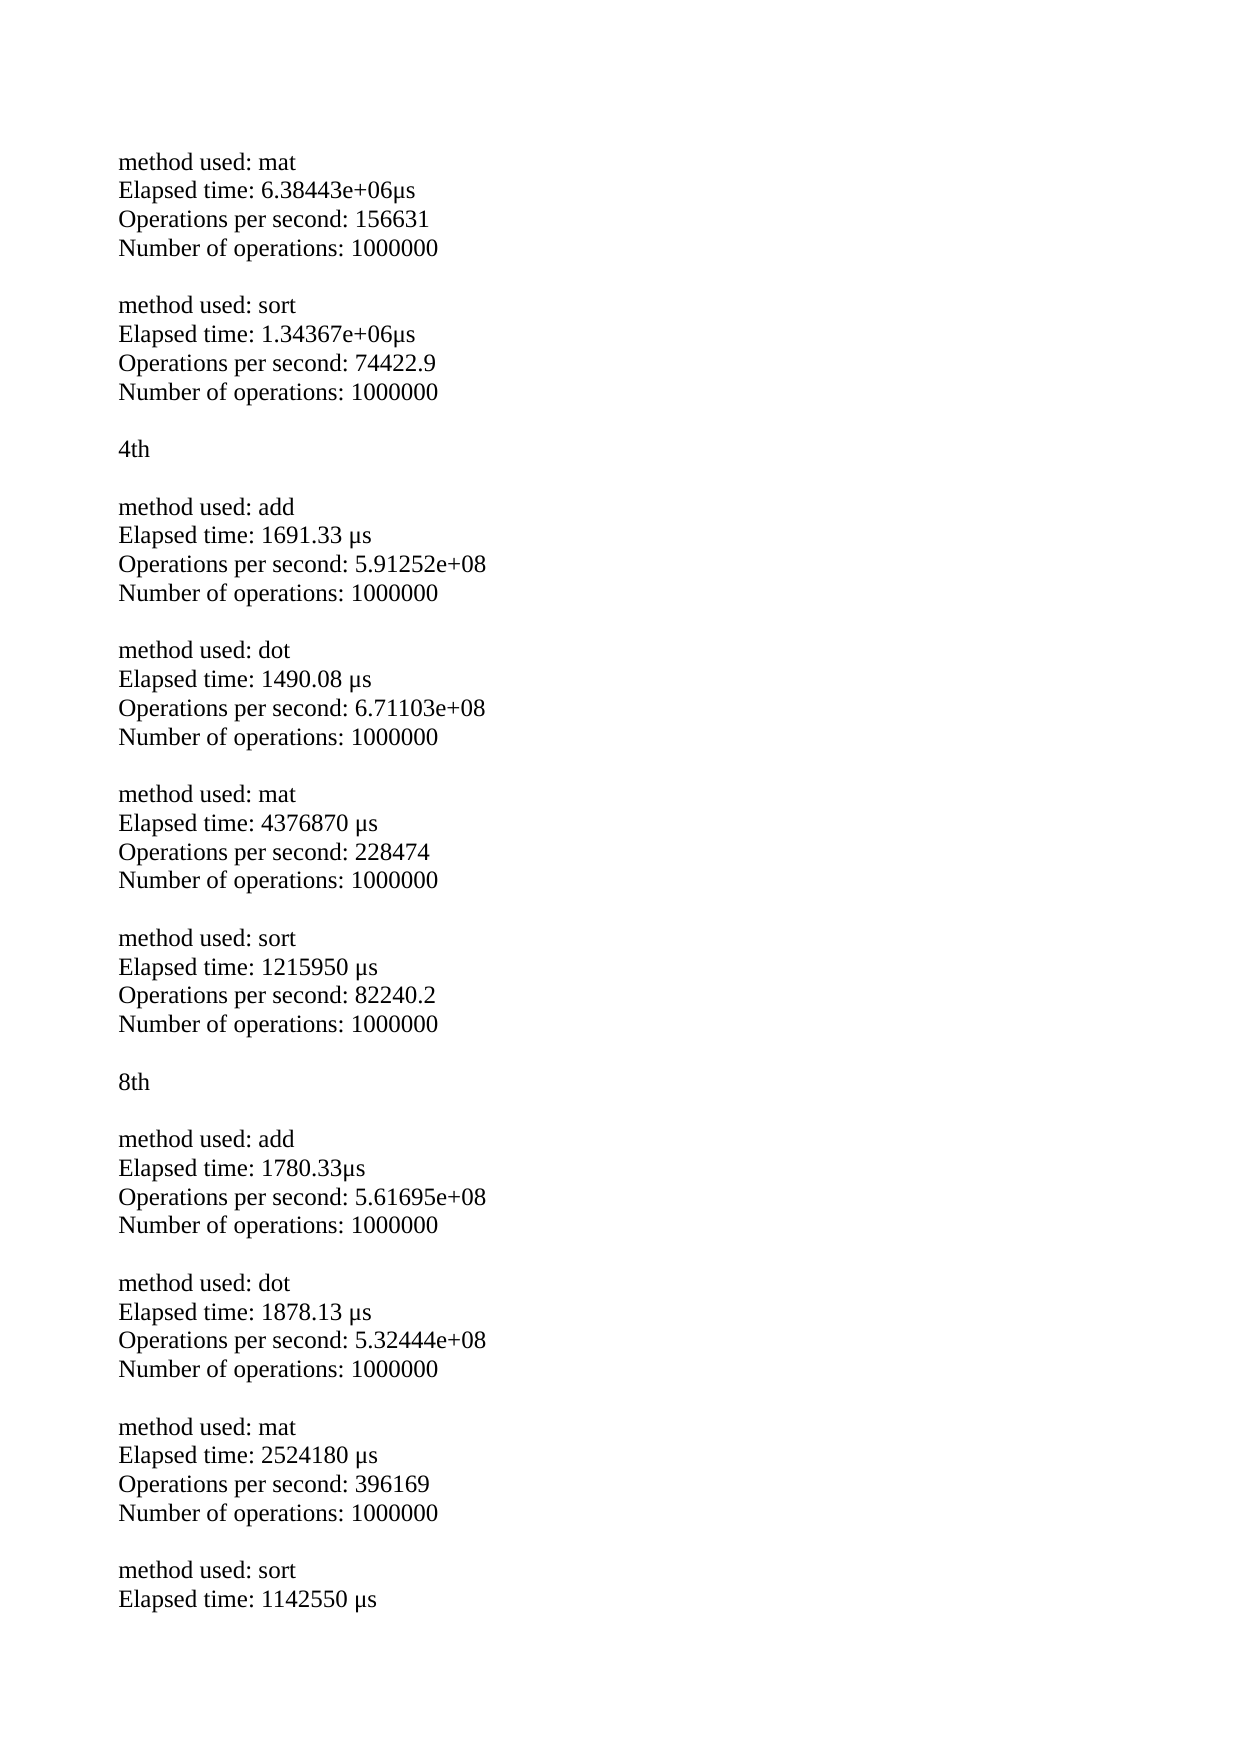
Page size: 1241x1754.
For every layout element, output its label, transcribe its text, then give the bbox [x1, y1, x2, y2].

text method used: dot [118, 636, 1122, 664]
text Operations per second: 5.61695e+08 [118, 1182, 1122, 1211]
text Elapsed time: 1215950 μs [118, 952, 1122, 981]
text Operations per second: 396169 [118, 1469, 1122, 1498]
text Operations per second: 5.91252e+08 [118, 549, 1122, 578]
text Operations per second: 228474 [118, 837, 1122, 866]
text Elapsed time: 1490.08 μs [118, 664, 1122, 693]
text method used: mat [118, 779, 1122, 808]
text Elapsed time: 1878.13 μs [118, 1297, 1122, 1326]
text method used: dot [118, 1268, 1122, 1297]
text Number of operations: 1000000 [118, 377, 1122, 406]
text Elapsed time: 2524180 μs [118, 1441, 1122, 1469]
text Number of operations: 1000000 [118, 1498, 1122, 1527]
text Operations per second: 74422.9 [118, 348, 1122, 377]
text method used: mat [118, 147, 1122, 176]
text method used: mat [118, 1412, 1122, 1441]
text 4th [118, 434, 1122, 463]
text Elapsed time: 1780.33μs [118, 1153, 1122, 1182]
text Number of operations: 1000000 [118, 1211, 1122, 1239]
text method used: add [118, 1124, 1122, 1153]
text method used: add [118, 492, 1122, 521]
text Operations per second: 82240.2 [118, 981, 1122, 1009]
text Number of operations: 1000000 [118, 866, 1122, 894]
text Elapsed time: 1.34367e+06μs [118, 319, 1122, 348]
text Number of operations: 1000000 [118, 722, 1122, 751]
text Operations per second: 6.71103e+08 [118, 693, 1122, 722]
text Elapsed time: 6.38443e+06μs [118, 176, 1122, 204]
text method used: sort [118, 1556, 1122, 1584]
text Number of operations: 1000000 [118, 578, 1122, 607]
text method used: sort [118, 923, 1122, 952]
text Number of operations: 1000000 [118, 233, 1122, 262]
text Number of operations: 1000000 [118, 1009, 1122, 1038]
text Elapsed time: 4376870 μs [118, 808, 1122, 837]
text Elapsed time: 1142550 μs [118, 1584, 1122, 1613]
text method used: sort [118, 291, 1122, 319]
text Elapsed time: 1691.33 μs [118, 521, 1122, 549]
text Operations per second: 5.32444e+08 [118, 1326, 1122, 1354]
text 8th [118, 1067, 1122, 1096]
text Number of operations: 1000000 [118, 1354, 1122, 1383]
text Operations per second: 156631 [118, 204, 1122, 233]
